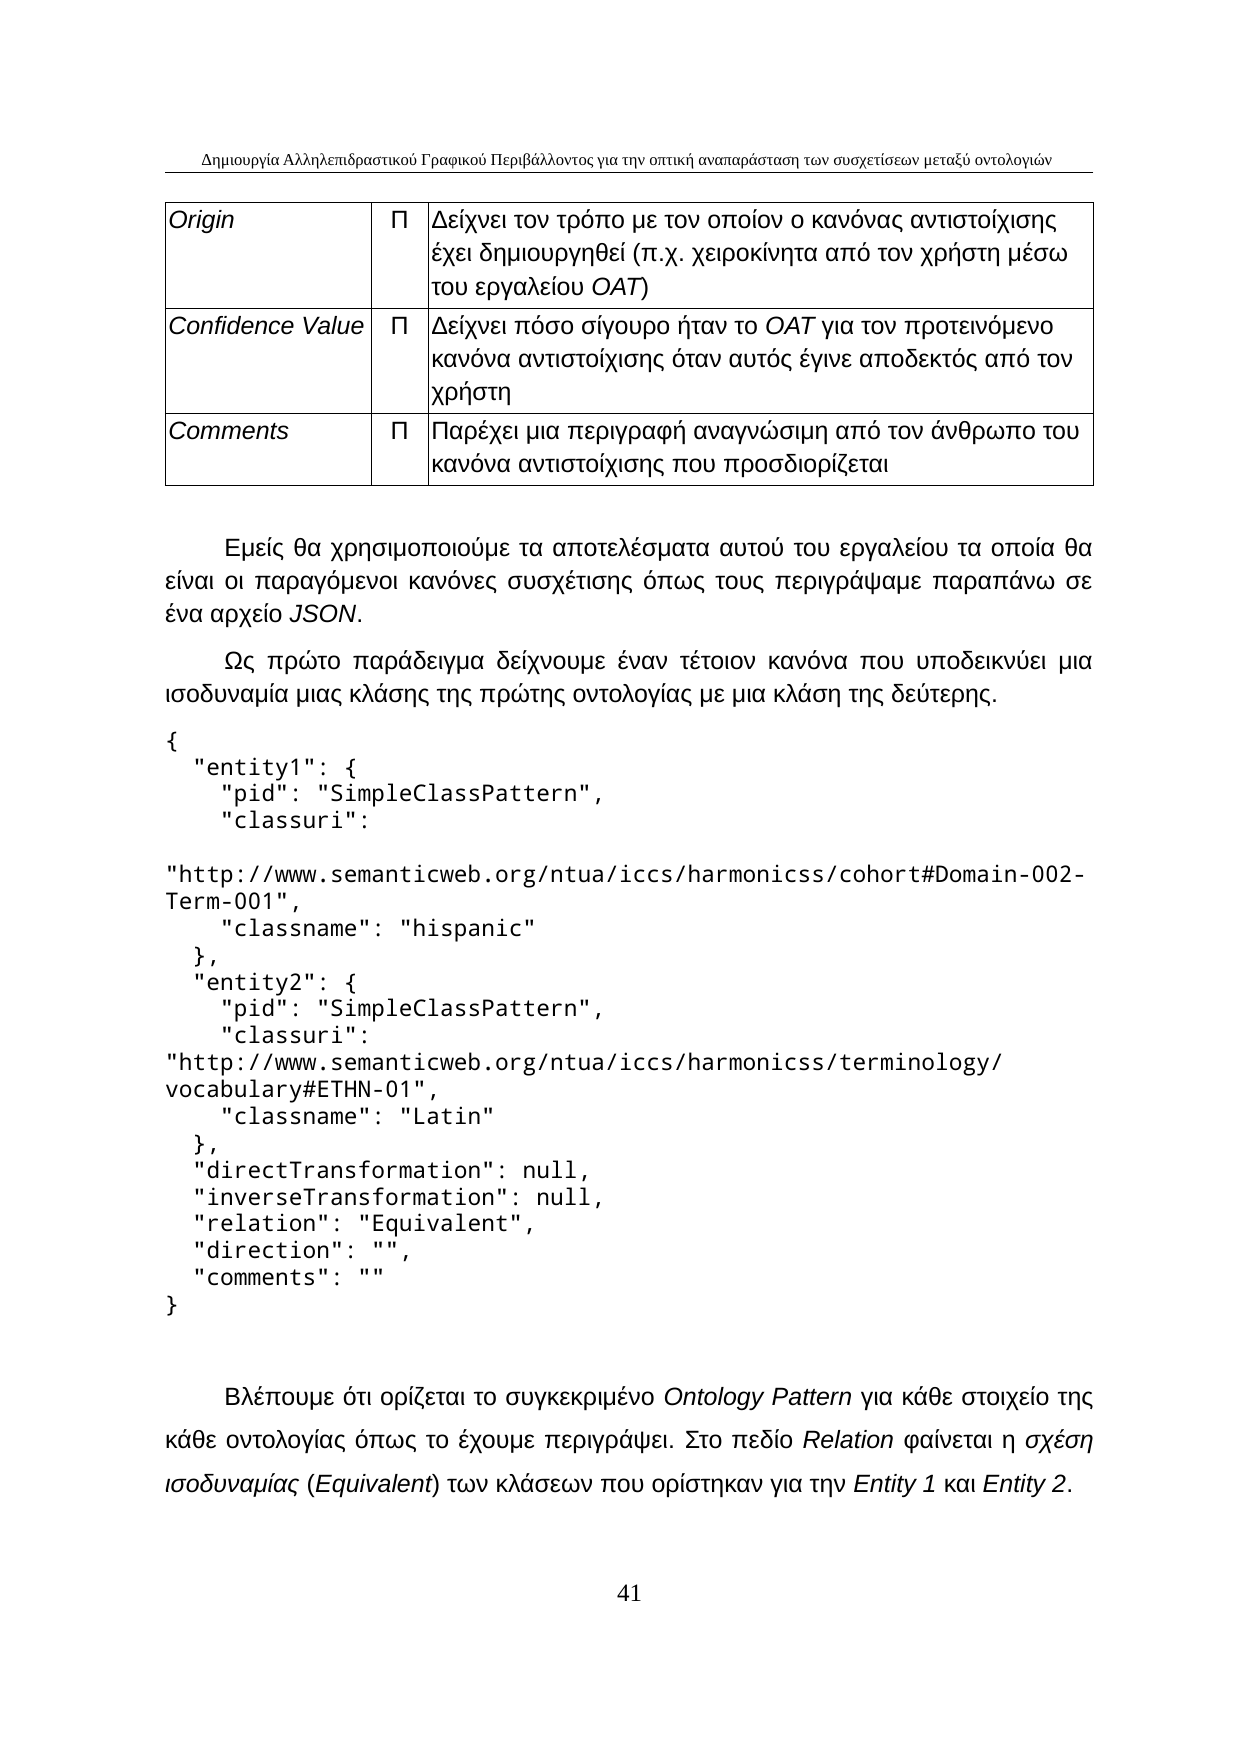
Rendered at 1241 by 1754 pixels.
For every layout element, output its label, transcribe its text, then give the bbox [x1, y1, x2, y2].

text } [165, 1291, 1093, 1318]
text Εμείς θα χρησιμοποιούμε τα αποτελέσματα αυτού του εργαλείου τα οποία θα είναι οι παραγόμενοι κανόνες συσχέτισης όπως τους περιγράψαμε παραπάνω σε ένα αρχείο JSON. [165, 533, 1093, 627]
table_cell Origin [166, 203, 371, 307]
text "pid": "SimpleClassPattern", [165, 781, 1093, 807]
table_cell Π [372, 309, 428, 413]
text "http://www.semanticweb.org/ntua/iccs/harmonicss/cohort#Domain-002-Term-001", [165, 834, 1093, 915]
text "comments": "" [165, 1264, 1093, 1291]
text "entity2": { [165, 969, 1093, 996]
table_cell Confidence Value [166, 309, 371, 413]
text "classuri": [165, 807, 1093, 834]
text Ως πρώτο παράδειγμα δείχνουμε έναν τέτοιον κανόνα που υποδεικνύει μια ισοδυναμία μιας κλάσης της πρώτης οντολογίας με μια κλάση της δεύτερης. [165, 646, 1093, 708]
text }, [165, 942, 1093, 969]
text "relation": "Equivalent", [165, 1211, 1093, 1237]
text "pid": "SimpleClassPattern", [165, 996, 1093, 1022]
text "entity1": { [165, 754, 1093, 781]
text Βλέπουμε ότι ορίζεται το συγκεκριμένο Ontology Pattern για κάθε στοιχείο της κάθε οντολογίας όπως το έχουμε περιγράψει. Στο πεδίο Relation φαίνεται η σχέση ισοδυναμίας (Equivalent) των κλάσεων που ορίστηκαν για την Entity 1 και Entity 2. [165, 1382, 1093, 1497]
text "http://www.semanticweb.org/ntua/iccs/harmonicss/terminology/vocabulary#ETHN-01", [165, 1049, 1093, 1103]
table_cell Δείχνει πόσο σίγουρο ήταν το OAT για τον προτεινόμενο κανόνα αντιστοίχισης όταν αυτός έγινε αποδεκτός από τον χρήστη [429, 309, 1093, 413]
table_cell Παρέχει μια περιγραφή αναγνώσιμη από τον άνθρωπο του κανόνα αντιστοίχισης που προσδιορίζεται [429, 414, 1093, 485]
table_cell Π [372, 414, 428, 485]
text { [165, 727, 1093, 754]
text "classuri": [165, 1022, 1093, 1049]
table_cell Comments [166, 414, 371, 485]
table_cell Π [372, 203, 428, 307]
text }, [165, 1130, 1093, 1157]
text "classname": "Latin" [165, 1103, 1093, 1130]
text "direction": "", [165, 1237, 1093, 1264]
text "classname": "hispanic" [165, 915, 1093, 942]
text "inverseTransformation": null, [165, 1184, 1093, 1211]
text "directTransformation": null, [165, 1157, 1093, 1184]
table_cell Δείχνει τον τρόπο με τον οποίον ο κανόνας αντιστοίχισης έχει δημιουργηθεί (π.χ. χειροκίνητα από τον χρήστη μέσω του εργαλείου OAT) [429, 203, 1093, 307]
